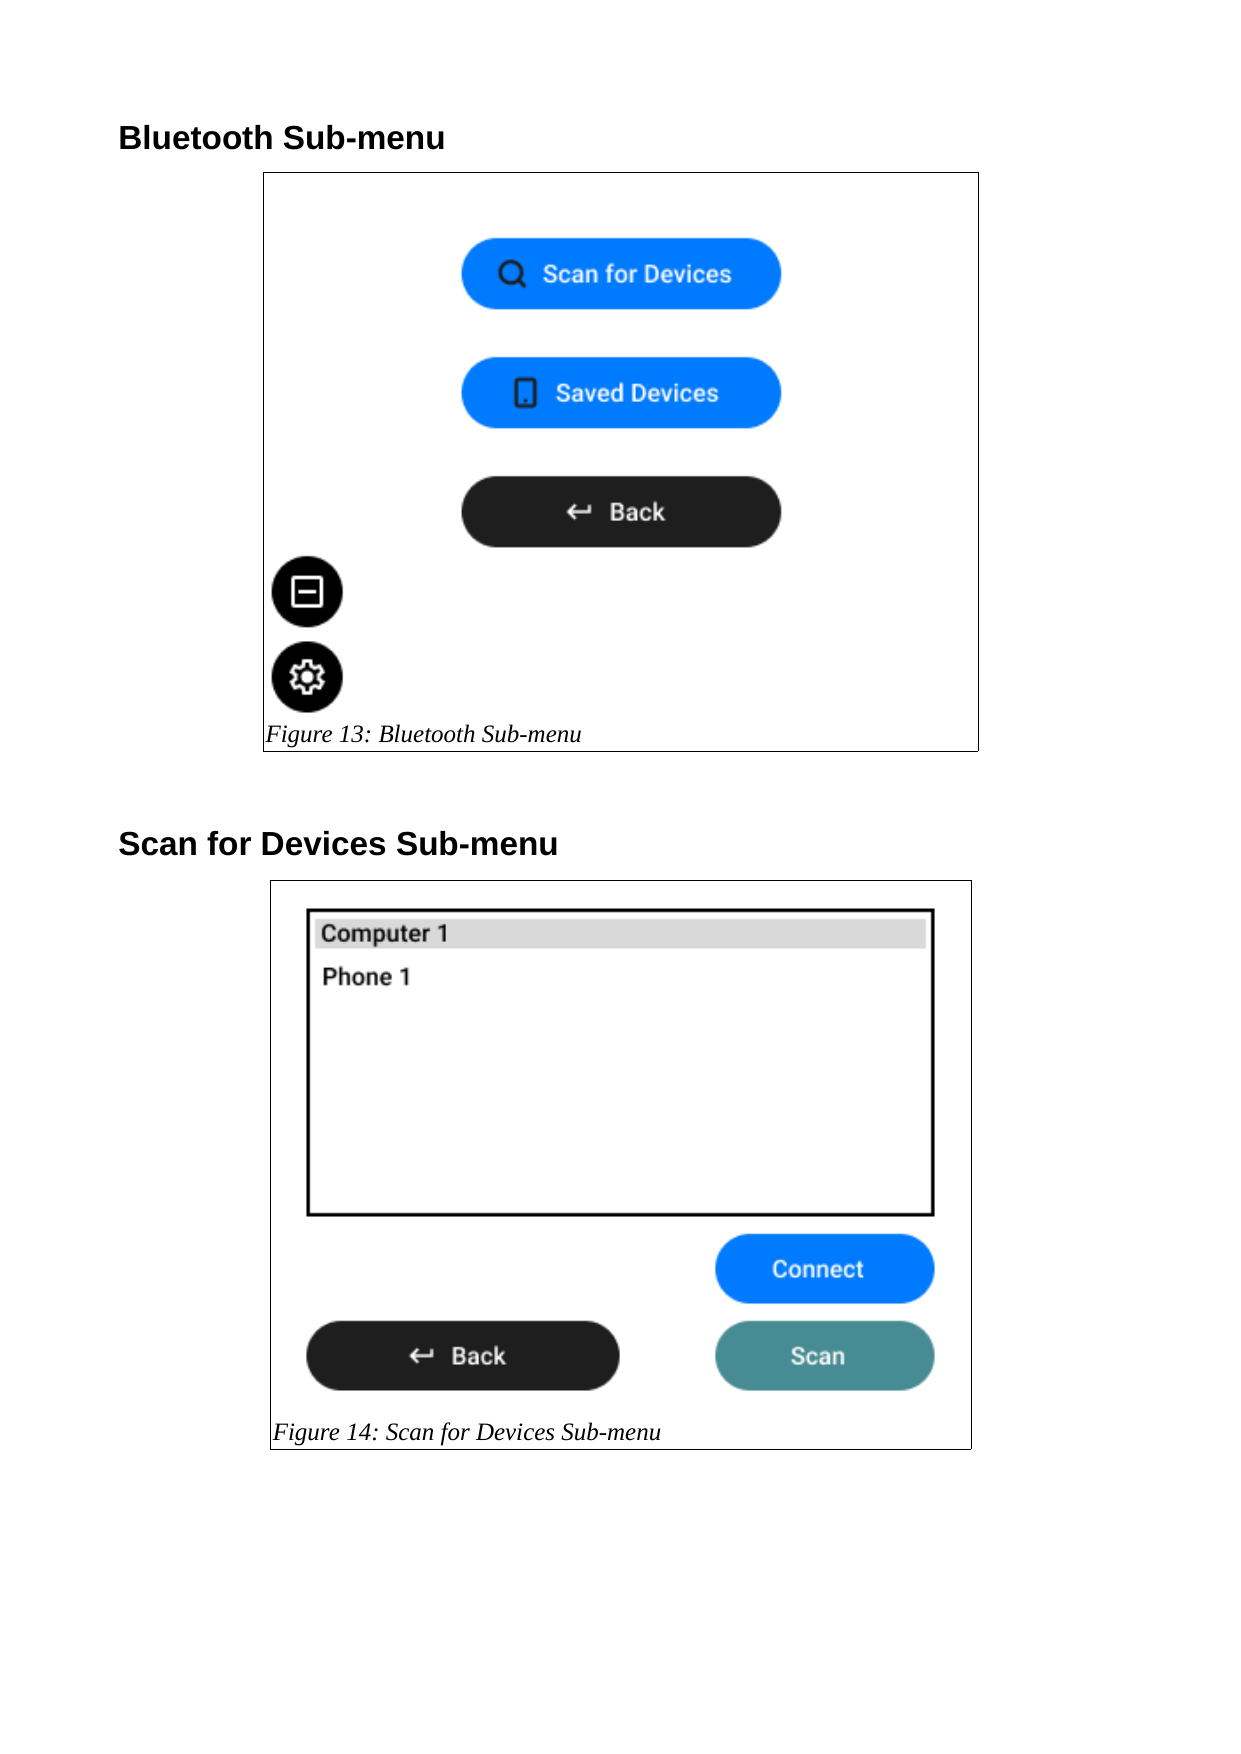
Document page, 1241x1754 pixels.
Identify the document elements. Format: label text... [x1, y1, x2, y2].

text Figure 13: Bluetooth Sub-menu [265, 720, 975, 748]
picture [265, 187, 975, 720]
picture [272, 895, 968, 1417]
subtitle Scan for Devices Sub-menu [118, 824, 1122, 862]
subtitle Bluetooth Sub-menu [118, 118, 1122, 157]
text Figure 14: Scan for Devices Sub-menu [273, 1417, 968, 1446]
